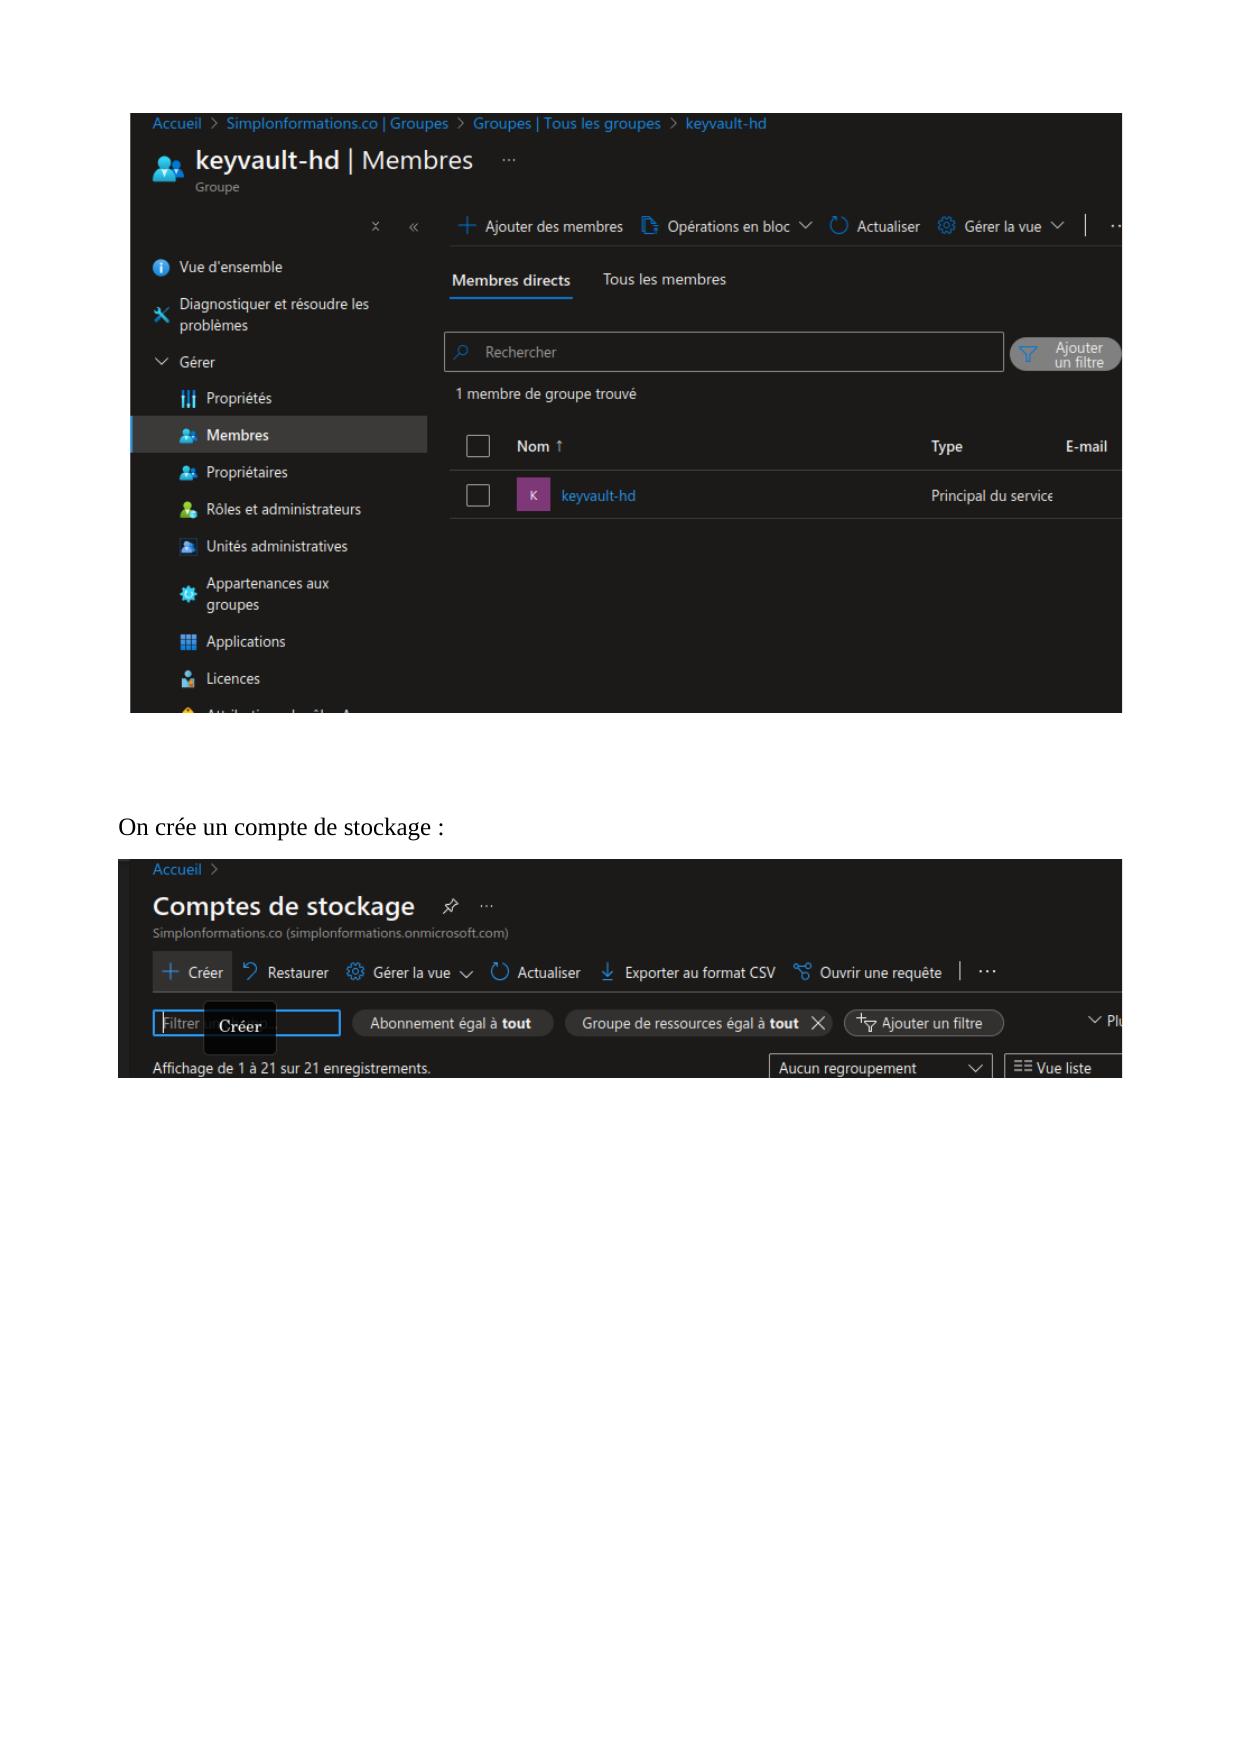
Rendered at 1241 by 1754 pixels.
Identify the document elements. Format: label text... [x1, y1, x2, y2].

picture [118, 859, 1123, 1078]
picture [118, 113, 1123, 713]
text On crée un compte de stockage : [118, 812, 1122, 841]
